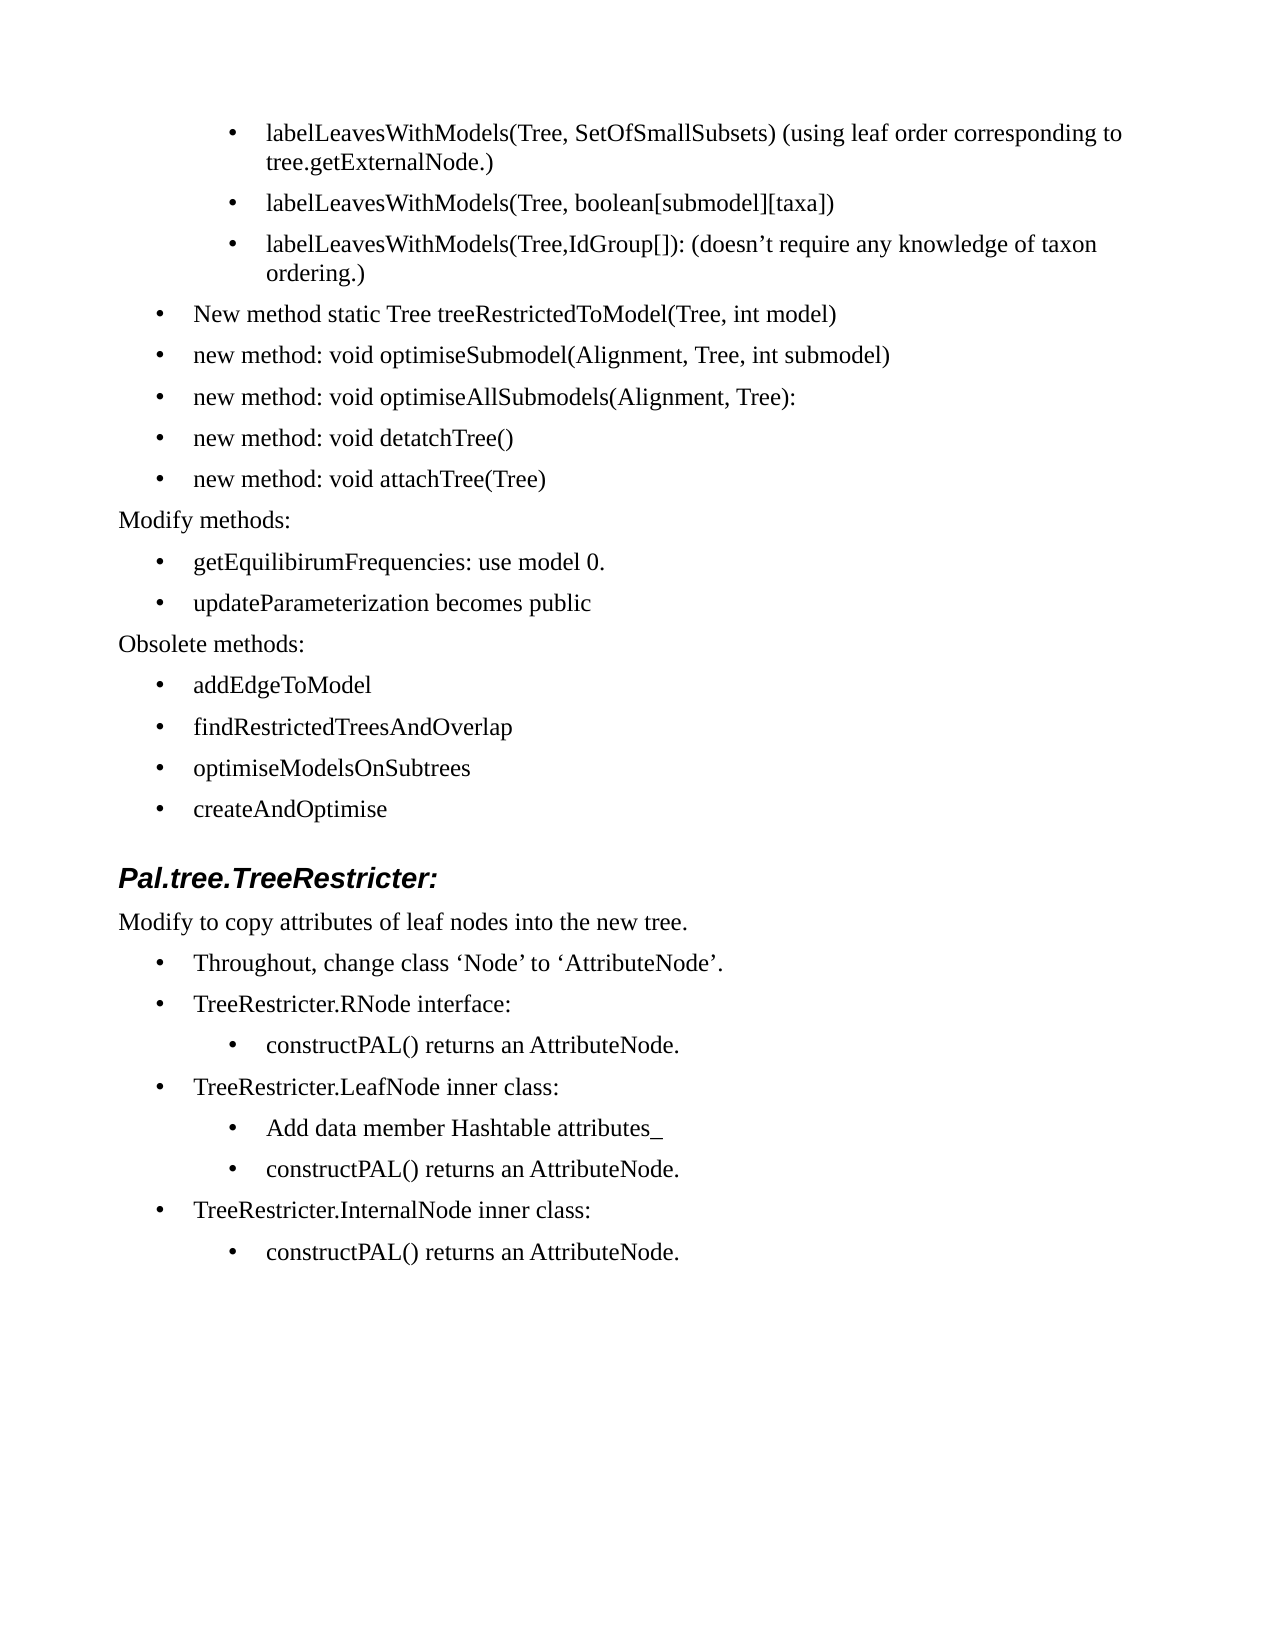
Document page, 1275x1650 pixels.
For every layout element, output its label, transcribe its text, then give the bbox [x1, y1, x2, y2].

list TreeRestricter.RNode interface: [156, 989, 1157, 1018]
list new method: void optimiseSubmodel(Alignment, Tree, int submodel) [156, 341, 1157, 369]
list optimiseModelsOnSubtrees [156, 753, 1157, 782]
list getEquilibirumFrequencies: use model 0. [156, 547, 1157, 576]
list Add data member Hashtable attributes_ [228, 1113, 1157, 1142]
list labelLeavesWithModels(Tree,IdGroup[]): (doesn’t require any knowledge of taxon ordering.) [228, 229, 1157, 287]
list new method: void detatchTree() [156, 423, 1157, 452]
list constructPAL() returns an AttributeNode. [228, 1030, 1157, 1059]
list updateParameterization becomes public [156, 588, 1157, 617]
list new method: void optimiseAllSubmodels(Alignment, Tree): [156, 382, 1157, 411]
text Modify methods: [118, 506, 1157, 534]
list labelLeavesWithModels(Tree, boolean[submodel][taxa]) [228, 188, 1157, 217]
list constructPAL() returns an AttributeNode. [228, 1154, 1157, 1183]
list TreeRestricter.LeafNode inner class: [156, 1072, 1157, 1100]
list New method static Tree treeRestrictedToModel(Tree, int model) [156, 299, 1157, 328]
list new method: void attachTree(Tree) [156, 464, 1157, 493]
text Modify to copy attributes of leaf nodes into the new tree. [118, 907, 1157, 935]
list constructPAL() returns an AttributeNode. [228, 1237, 1157, 1265]
list TreeRestricter.InternalNode inner class: [156, 1195, 1157, 1224]
list Throughout, change class ‘Node’ to ‘AttributeNode’. [156, 948, 1157, 977]
list findRestrictedTreesAndOverlap [156, 712, 1157, 741]
text Obsolete methods: [118, 629, 1157, 658]
list createAndOptimise [156, 794, 1157, 823]
subtitle Pal.tree.TreeRestricter: [118, 861, 1157, 894]
list labelLeavesWithModels(Tree, SetOfSmallSubsets) (using leaf order corresponding to tree.getExternalNode.) [228, 118, 1157, 176]
list addEdgeToModel [156, 671, 1157, 699]
